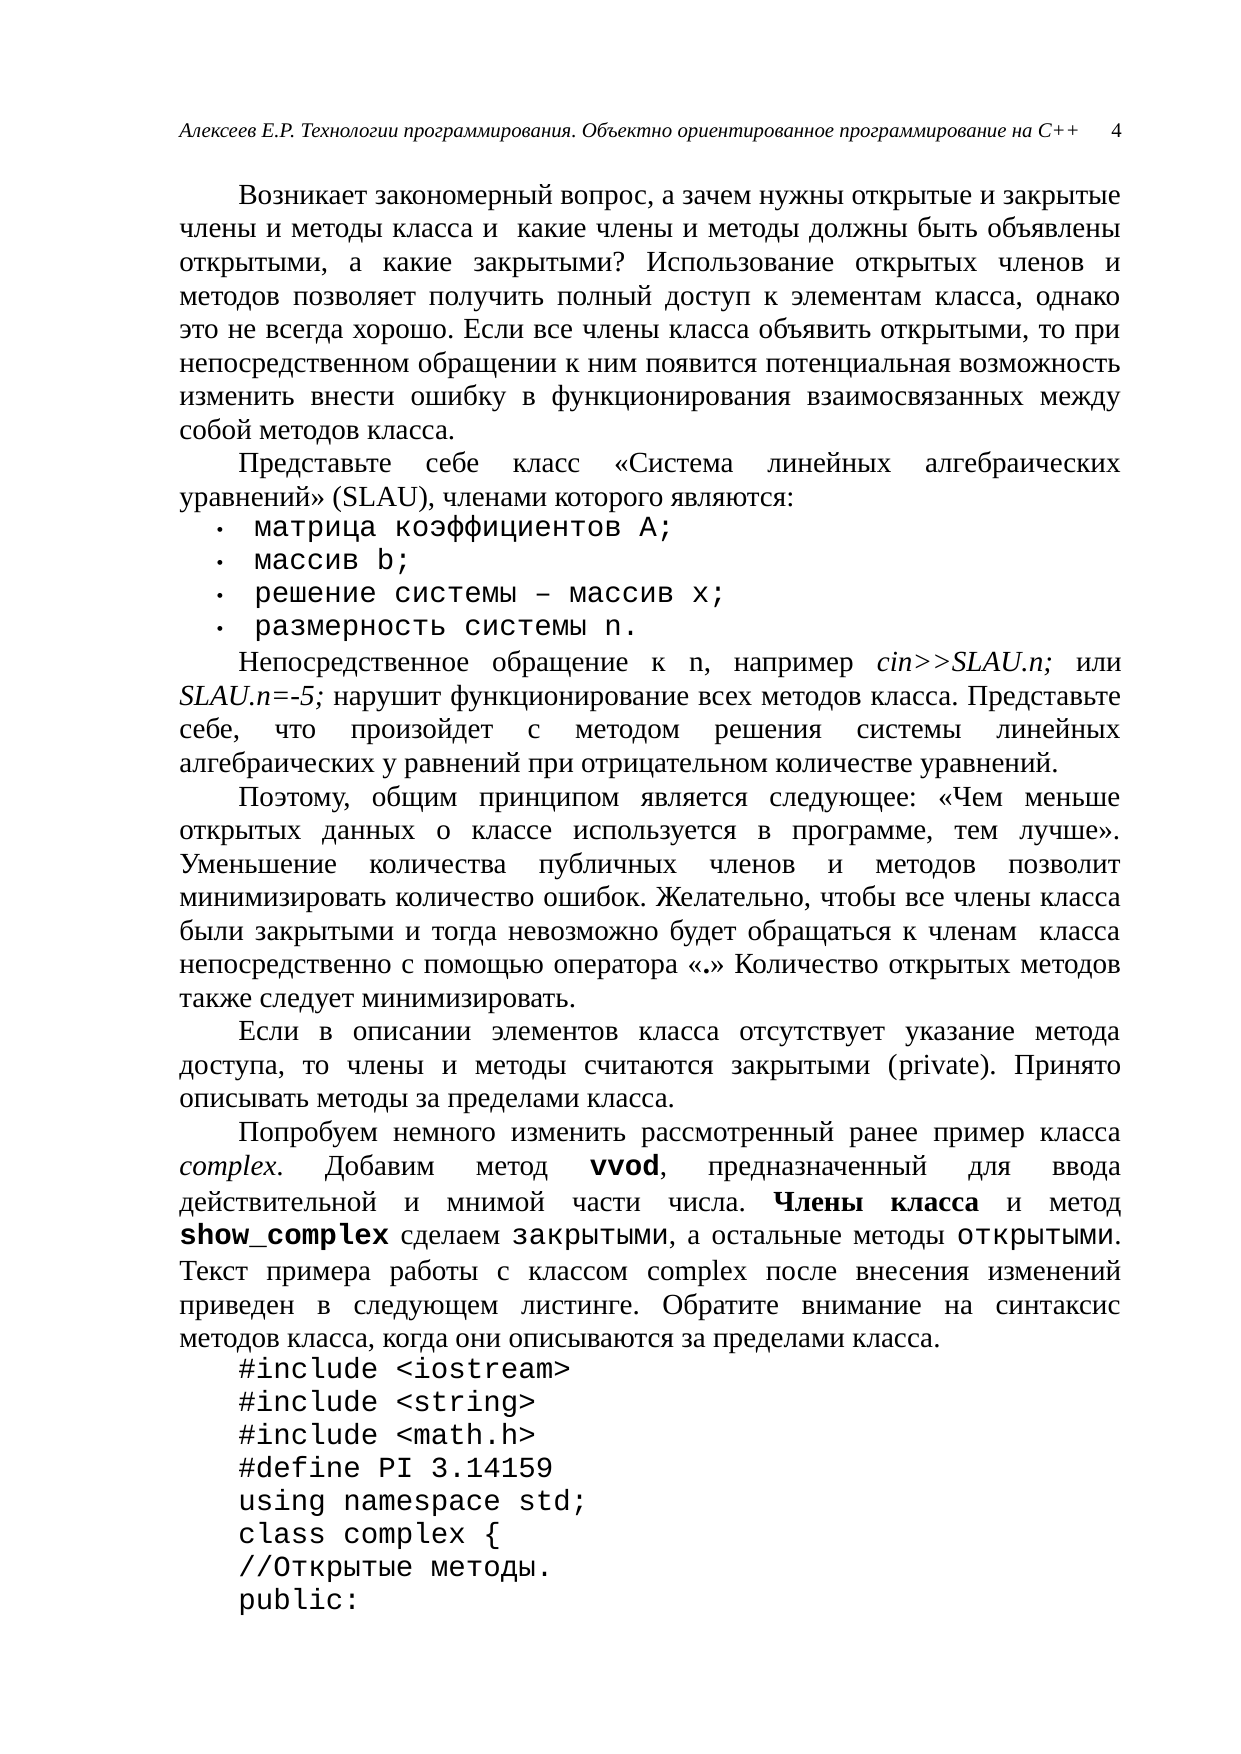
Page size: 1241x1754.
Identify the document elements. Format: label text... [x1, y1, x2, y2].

text Попробуем немного изменить рассмотренный ранее пример класса complex. Добавим метод vvod, предназначенный для ввода действительной и мнимой части числа. Члены класса и метод show_complex сделаем закрытыми, а остальные методы открытыми. Текст примера работы с классом complex после внесения изменений приведен в следующем листинге. Обратите внимание на синтаксис методов класса, когда они описываются за пределами класса. [179, 1114, 1121, 1354]
text class complex { [238, 1519, 1121, 1552]
list размерность системы n. [217, 612, 1121, 644]
text //Открытые методы. [238, 1552, 1121, 1585]
text #define PI 3.14159 [238, 1453, 1121, 1486]
text Представьте себе класс «Система линейных алгебраических уравнений» (SLAU), членами которого являются: [179, 445, 1121, 512]
text public: [238, 1585, 1121, 1618]
text Возникает закономерный вопрос, а зачем нужны открытые и закрытые члены и методы класса и какие члены и методы должны быть объявлены открытыми, а какие закрытыми? Использование открытых членов и методов позволяет получить полный доступ к элементам класса, однако это не всегда хорошо. Если все члены класса объявить открытыми, то при непосредственном обращении к ним появится потенциальная возможность изменить внести ошибку в функционирования взаимосвязанных между собой методов класса. [179, 177, 1121, 445]
list решение системы – массив x; [217, 578, 1121, 612]
text #include <string> [238, 1387, 1121, 1420]
list матрица коэффициентов A; [217, 512, 1121, 546]
text #include <math.h> [238, 1420, 1121, 1453]
text Если в описании элементов класса отсутствует указание метода доступа, то члены и методы считаются закрытыми (private). Принято описывать методы за пределами класса. [179, 1013, 1121, 1114]
text using namespace std; [238, 1486, 1121, 1519]
text #include <iostream> [238, 1354, 1121, 1387]
text Непосредственное обращение к n, например cin>>SLAU.n; или SLAU.n=-5; нарушит функционирование всех методов класса. Представьте себе, что произойдет с методом решения системы линейных алгебраических у равнений при отрицательном количестве уравнений. [179, 644, 1121, 779]
text Поэтому, общим принципом является следующее: «Чем меньше открытых данных о классе используется в программе, тем лучше». Уменьшение количества публичных членов и методов позволит минимизировать количество ошибок. Желательно, чтобы все члены класса были закрытыми и тогда невозможно будет обращаться к членам класса непосредственно с помощью оператора «.» Количество открытых методов также следует минимизировать. [179, 779, 1121, 1013]
list массив b; [217, 546, 1121, 578]
